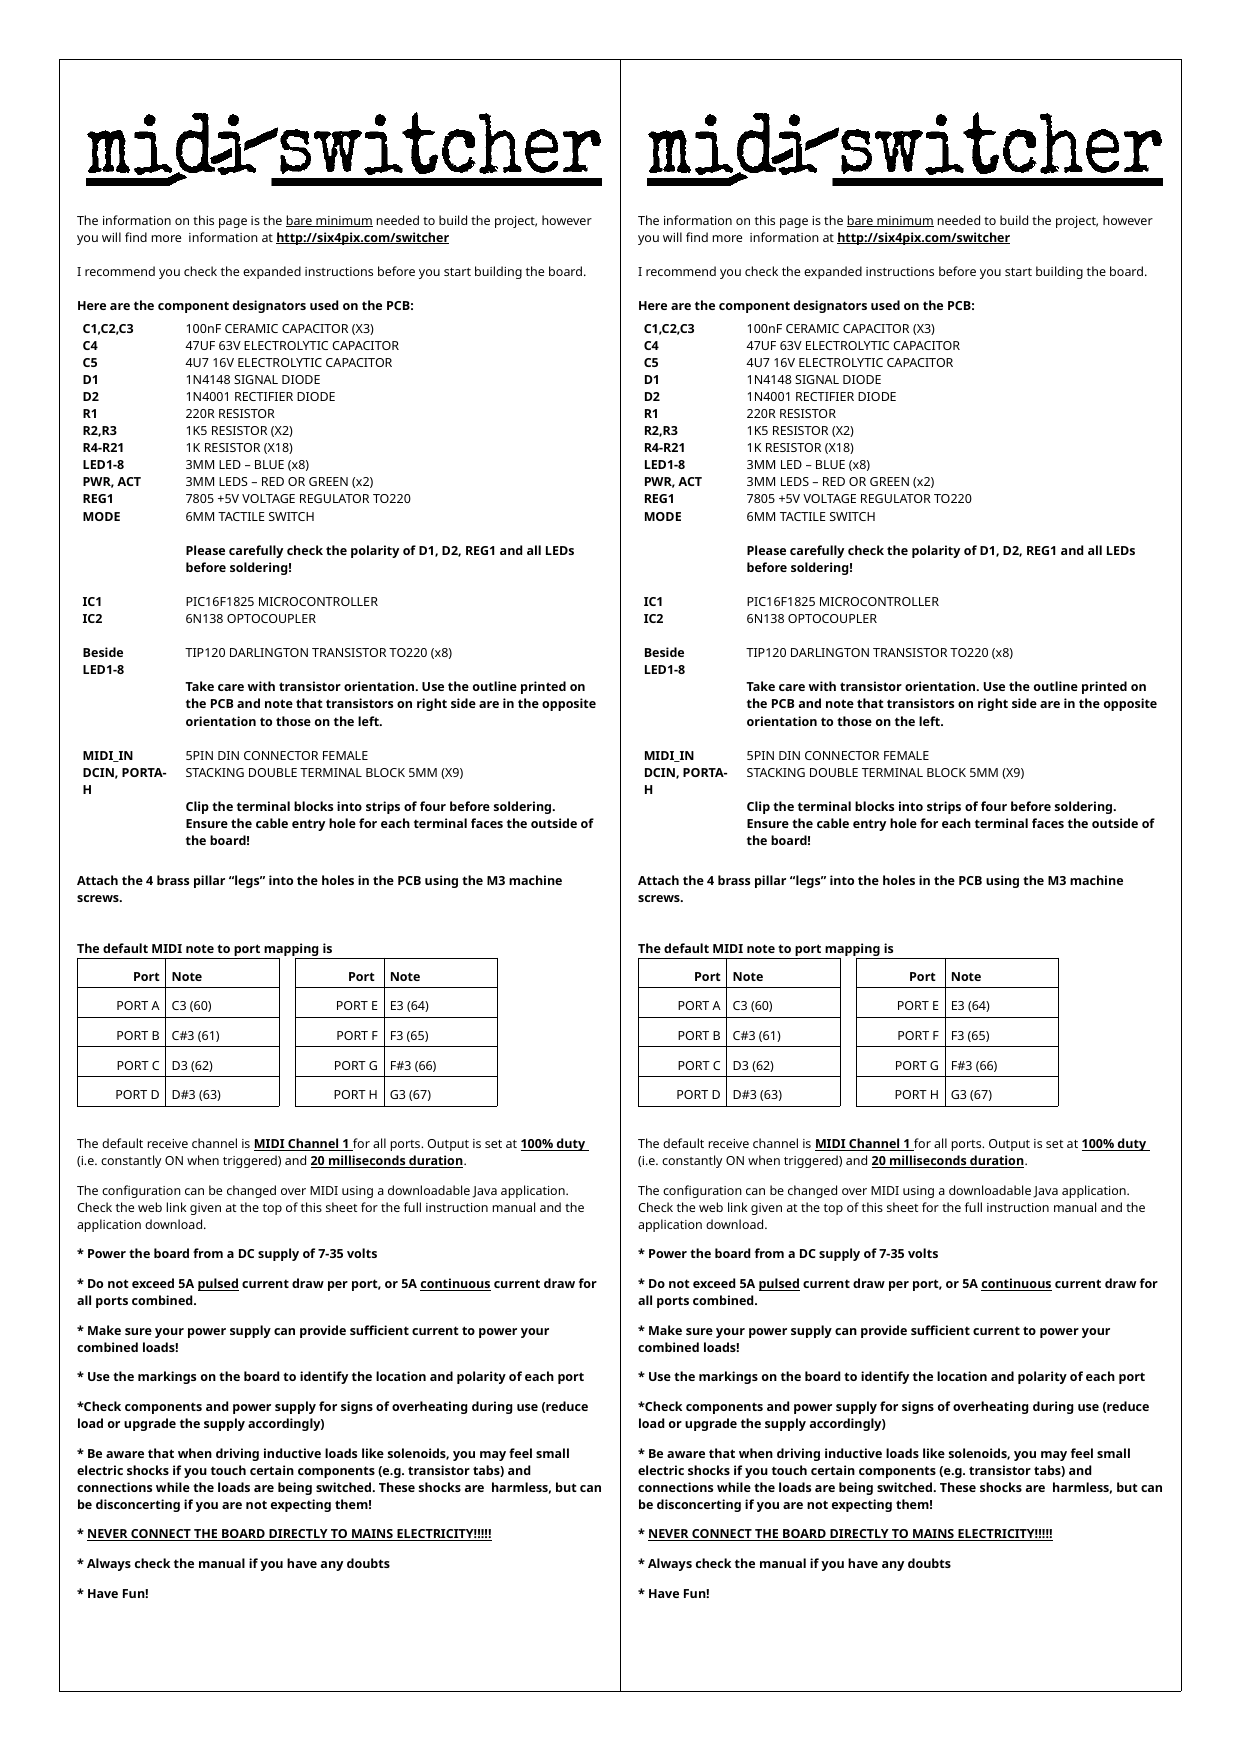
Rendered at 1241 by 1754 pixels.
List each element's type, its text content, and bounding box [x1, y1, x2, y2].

table_cell D#3 (63) [727, 1077, 840, 1106]
picture [66, 76, 614, 212]
table_cell PORT C [639, 1047, 726, 1076]
table_header Port [857, 959, 945, 987]
table_cell D#3 (63) [166, 1077, 279, 1106]
table_cell PORT A [639, 988, 726, 1017]
table_header [841, 958, 856, 987]
table_cell PORT A [78, 988, 165, 1017]
table_cell PORT D [639, 1077, 726, 1106]
table_cell PORT B [639, 1018, 726, 1046]
table_cell D3 (62) [166, 1047, 279, 1076]
table_cell PORT G [296, 1047, 384, 1076]
table_cell [841, 1046, 856, 1076]
table_cell [280, 1046, 295, 1076]
table_cell F3 (65) [385, 1018, 497, 1046]
table_header C1,C2,C3 C4 C5 D1 D2 R1 R2,R3 R4-R21 LED1-8 PWR, ACT REG1 MODE IC1 IC2 Beside LED1-8 MIDI_IN DCIN, PORTA-H [638, 314, 741, 855]
table_cell F#3 (66) [385, 1047, 497, 1076]
table_cell PORT E [857, 988, 945, 1017]
table_cell G3 (67) [946, 1077, 1058, 1106]
table_header Note [946, 959, 1058, 987]
table_cell PORT E [296, 988, 384, 1017]
table_cell C3 (60) [166, 988, 279, 1017]
table_cell [280, 987, 295, 1017]
table_cell F#3 (66) [946, 1047, 1058, 1076]
table_cell E3 (64) [946, 988, 1058, 1017]
table_cell [841, 987, 856, 1017]
table_cell PORT D [78, 1077, 165, 1106]
table_cell PORT B [78, 1018, 165, 1046]
table_header 100nF CERAMIC CAPACITOR (X3) 47UF 63V ELECTROLYTIC CAPACITOR 4U7 16V ELECTROLYTIC CAPACITOR 1N4148 SIGNAL DIODE 1N4001 RECTIFIER DIODE 220R RESISTOR 1K5 RESISTOR (X2) 1K RESISTOR (X18) 3MM LED – BLUE (x8) 3MM LEDS – RED OR GREEN (x2) 7805 +5V VOLTAGE REGULATOR TO220 6MM TACTILE SWITCH Please carefully check the polarity of D1, D2, REG1 and all LEDs before soldering! PIC16F1825 MICROCONTROLLER 6N138 OPTOCOUPLER TIP120 DARLINGTON TRANSISTOR TO220 (x8) Take care with transistor orientation. Use the outline printed on the PCB and note that transistors on right side are in the opposite orientation to those on the left. 5PIN DIN CONNECTOR FEMALE STACKING DOUBLE TERMINAL BLOCK 5MM (X9) Clip the terminal blocks into strips of four before soldering. Ensure the cable entry hole for each terminal faces the outside of the board! [180, 314, 602, 855]
table_cell [841, 1076, 856, 1106]
table_header The information on this page is the bare minimum needed to build the project, however you will find more information at http://six4pix.com/switcher I recommend you check the expanded instructions before you start building the board. Here are the component designators used on the PCB: Attach the 4 brass pillar “legs” into the holes in the PCB using the M3 machine screws. The default MIDI note to port mapping is The default receive channel is MIDI Channel 1 for all ports. Output is set at 100% duty (i.e. constantly ON when triggered) and 20 milliseconds duration. The configuration can be changed over MIDI using a downloadable Java application. Check the web link given at the top of this sheet for the full instruction manual and the application download. * Power the board from a DC supply of 7-35 volts * Do not exceed 5A pulsed current draw per port, or 5A continuous current draw for all ports combined. * Make sure your power supply can provide sufficient current to power your combined loads! * Use the markings on the board to identify the location and polarity of each port *Check components and power supply for signs of overheating during use (reduce load or upgrade the supply accordingly) * Be aware that when driving inductive loads like solenoids, you may feel small electric shocks if you touch certain components (e.g. transistor tabs) and connections while the loads are being switched. These shocks are harmless, but can be disconcerting if you are not expecting them! * NEVER CONNECT THE BOARD DIRECTLY TO MAINS ELECTRICITY!!!!! * Always check the manual if you have any doubts * Have Fun! [60, 60, 620, 1691]
table_header Note [727, 959, 840, 987]
table_cell E3 (64) [385, 988, 497, 1017]
table_cell PORT C [78, 1047, 165, 1076]
picture [627, 76, 1175, 212]
table_cell [280, 1076, 295, 1106]
table_header Note [385, 959, 497, 987]
table_header Note [166, 959, 279, 987]
table_header Port [639, 959, 726, 987]
table_cell PORT F [857, 1018, 945, 1046]
table_cell F3 (65) [946, 1018, 1058, 1046]
table_header 100nF CERAMIC CAPACITOR (X3) 47UF 63V ELECTROLYTIC CAPACITOR 4U7 16V ELECTROLYTIC CAPACITOR 1N4148 SIGNAL DIODE 1N4001 RECTIFIER DIODE 220R RESISTOR 1K5 RESISTOR (X2) 1K RESISTOR (X18) 3MM LED – BLUE (x8) 3MM LEDS – RED OR GREEN (x2) 7805 +5V VOLTAGE REGULATOR TO220 6MM TACTILE SWITCH Please carefully check the polarity of D1, D2, REG1 and all LEDs before soldering! PIC16F1825 MICROCONTROLLER 6N138 OPTOCOUPLER TIP120 DARLINGTON TRANSISTOR TO220 (x8) Take care with transistor orientation. Use the outline printed on the PCB and note that transistors on right side are in the opposite orientation to those on the left. 5PIN DIN CONNECTOR FEMALE STACKING DOUBLE TERMINAL BLOCK 5MM (X9) Clip the terminal blocks into strips of four before soldering. Ensure the cable entry hole for each terminal faces the outside of the board! [741, 314, 1163, 855]
table_header C1,C2,C3 C4 C5 D1 D2 R1 R2,R3 R4-R21 LED1-8 PWR, ACT REG1 MODE IC1 IC2 Beside LED1-8 MIDI_IN DCIN, PORTA-H [77, 314, 180, 855]
table_cell PORT F [296, 1018, 384, 1046]
table_cell C#3 (61) [727, 1018, 840, 1046]
table_header [280, 958, 295, 987]
table_header Port [296, 959, 384, 987]
table_header The information on this page is the bare minimum needed to build the project, however you will find more information at http://six4pix.com/switcher I recommend you check the expanded instructions before you start building the board. Here are the component designators used on the PCB: Attach the 4 brass pillar “legs” into the holes in the PCB using the M3 machine screws. The default MIDI note to port mapping is The default receive channel is MIDI Channel 1 for all ports. Output is set at 100% duty (i.e. constantly ON when triggered) and 20 milliseconds duration. The configuration can be changed over MIDI using a downloadable Java application. Check the web link given at the top of this sheet for the full instruction manual and the application download. * Power the board from a DC supply of 7-35 volts * Do not exceed 5A pulsed current draw per port, or 5A continuous current draw for all ports combined. * Make sure your power supply can provide sufficient current to power your combined loads! * Use the markings on the board to identify the location and polarity of each port *Check components and power supply for signs of overheating during use (reduce load or upgrade the supply accordingly) * Be aware that when driving inductive loads like solenoids, you may feel small electric shocks if you touch certain components (e.g. transistor tabs) and connections while the loads are being switched. These shocks are harmless, but can be disconcerting if you are not expecting them! * NEVER CONNECT THE BOARD DIRECTLY TO MAINS ELECTRICITY!!!!! * Always check the manual if you have any doubts * Have Fun! [621, 60, 1181, 1691]
table_cell PORT G [857, 1047, 945, 1076]
table_cell PORT H [296, 1077, 384, 1106]
table_cell PORT H [857, 1077, 945, 1106]
table_cell G3 (67) [385, 1077, 497, 1106]
table_cell [280, 1017, 295, 1046]
table_cell D3 (62) [727, 1047, 840, 1076]
table_cell C#3 (61) [166, 1018, 279, 1046]
table_header Port [78, 959, 165, 987]
table_cell C3 (60) [727, 988, 840, 1017]
table_cell [841, 1017, 856, 1046]
